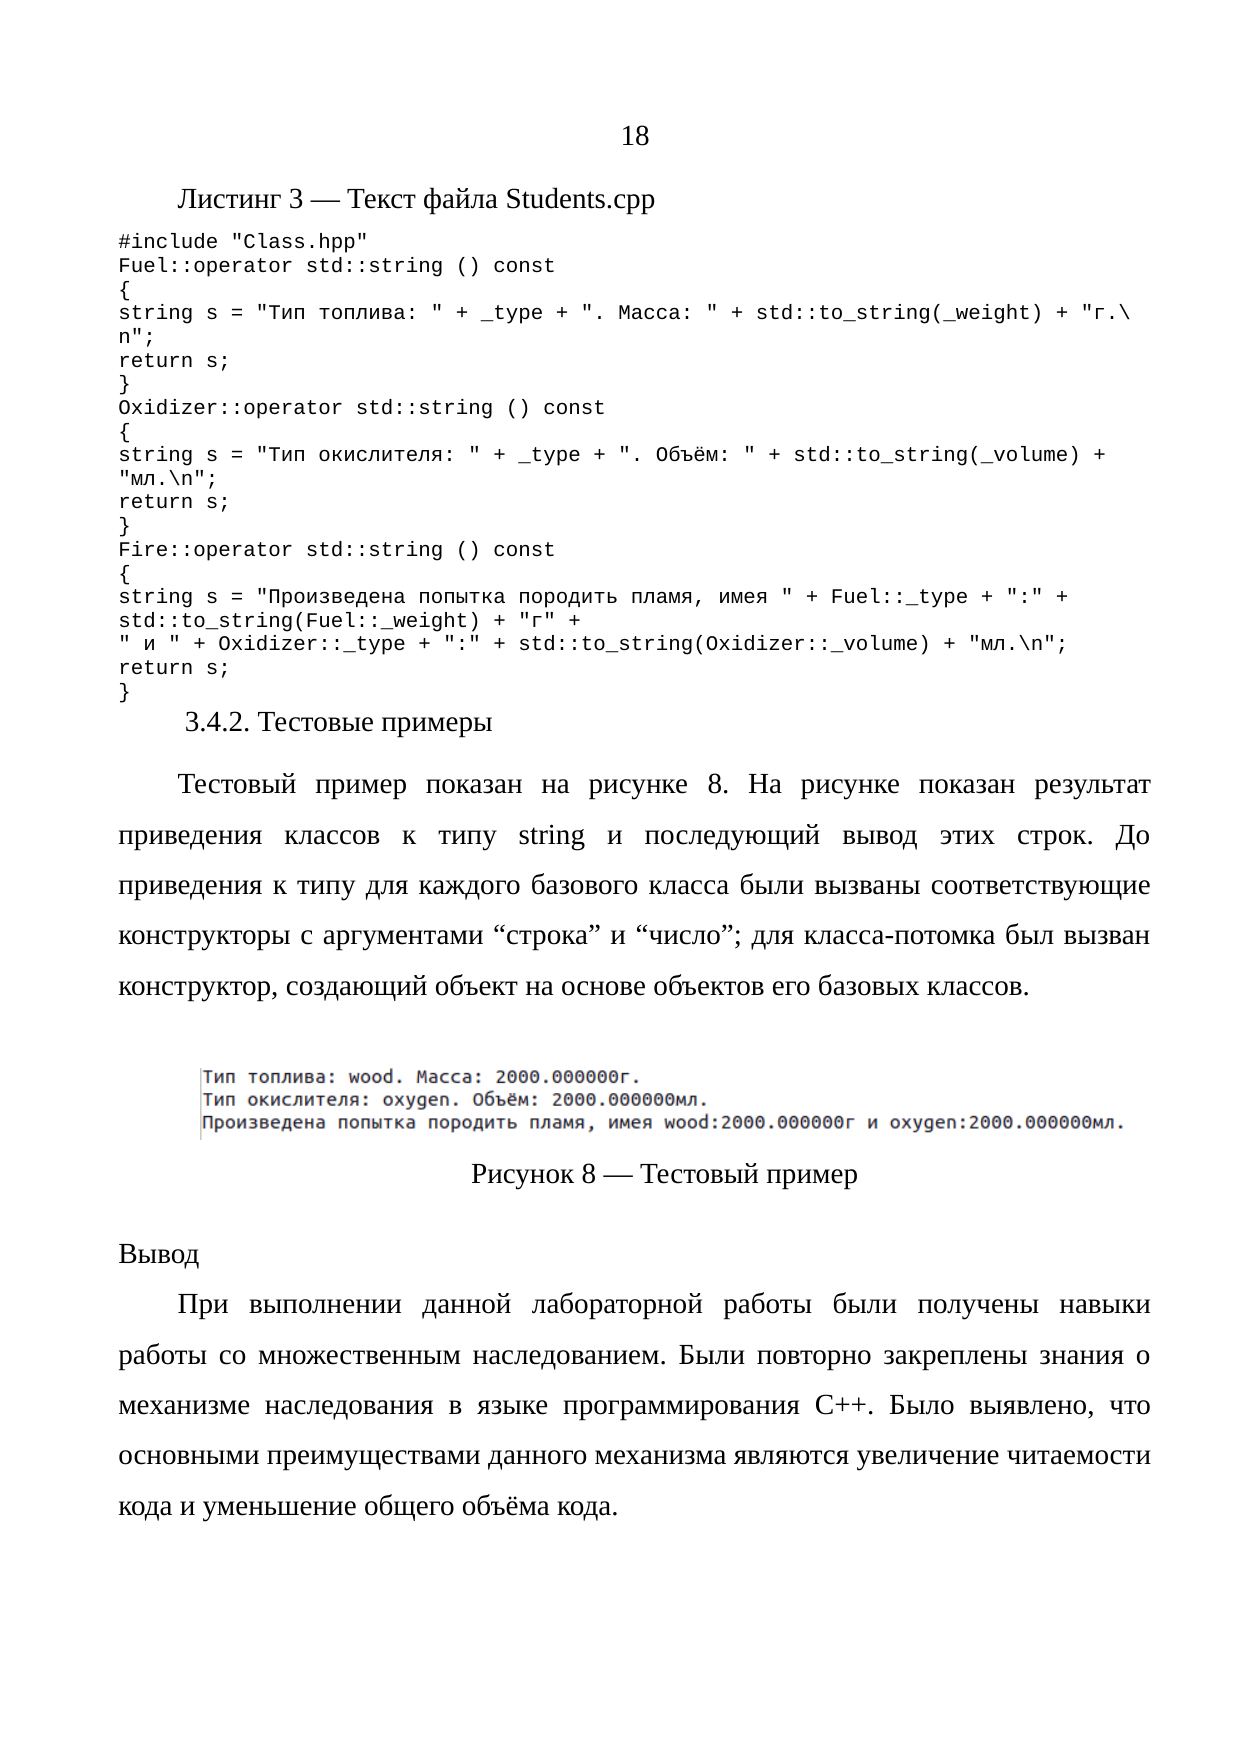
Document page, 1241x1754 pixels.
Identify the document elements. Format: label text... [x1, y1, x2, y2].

text При выполнении данной лабораторной работы были получены навыки работы со множественным наследованием. Были повторно закреплены знания о механизме наследования в языке программирования C++. Было выявлено, что основными преимуществами данного механизма являются увеличение читаемости кода и уменьшение общего объёма кода. [118, 1286, 1152, 1521]
text string s = "Тип топлива: " + _type + ". Масса: " + std::to_string(_weight) + "г.\n"; [118, 302, 1152, 350]
text return s; [118, 350, 1152, 373]
text string s = "Тип окислителя: " + _type + ". Объём: " + std::to_string(_volume) + "мл.\n"; [118, 444, 1152, 492]
text return s; [118, 657, 1152, 681]
text " и " + Oxidizer::_type + ":" + std::to_string(Oxidizer::_volume) + "мл.\n"; [118, 633, 1152, 657]
text Fuel::operator std::string () const [118, 255, 1152, 279]
picture [200, 1068, 1129, 1140]
text return s; [118, 492, 1152, 515]
text Рисунок 3.1 — Тестовый пример [201, 1140, 1128, 1190]
text #include "Class.hpp" [118, 231, 1152, 255]
subtitle Тестовые примеры [118, 704, 1152, 738]
text { [118, 421, 1152, 444]
text { [118, 279, 1152, 302]
text } [118, 373, 1152, 397]
text string s = "Произведена попытка породить пламя, имея " + Fuel::_type + ":" + std::to_string(Fuel::_weight) + "г" + [118, 586, 1152, 633]
text } [118, 515, 1152, 539]
text Тестовый пример показан на рисунке 3.1. На рисунке показан результат приведения классов к типу string и последующий вывод этих строк. До приведения к типу для каждого базового класса были вызваны соответствующие конструкторы с аргументами “строка” и “число”; для класса-потомка был вызван конструктор, создающий объект на основе объектов его базовых классов. [118, 766, 1152, 1001]
text Листинг 3 — Текст файла Students.cpp [118, 181, 1152, 215]
text Oxidizer::operator std::string () const [118, 397, 1152, 421]
text { [118, 562, 1152, 586]
text Fire::operator std::string () const [118, 539, 1152, 562]
subtitle Вывод [118, 1236, 1152, 1270]
text } [118, 681, 1152, 704]
